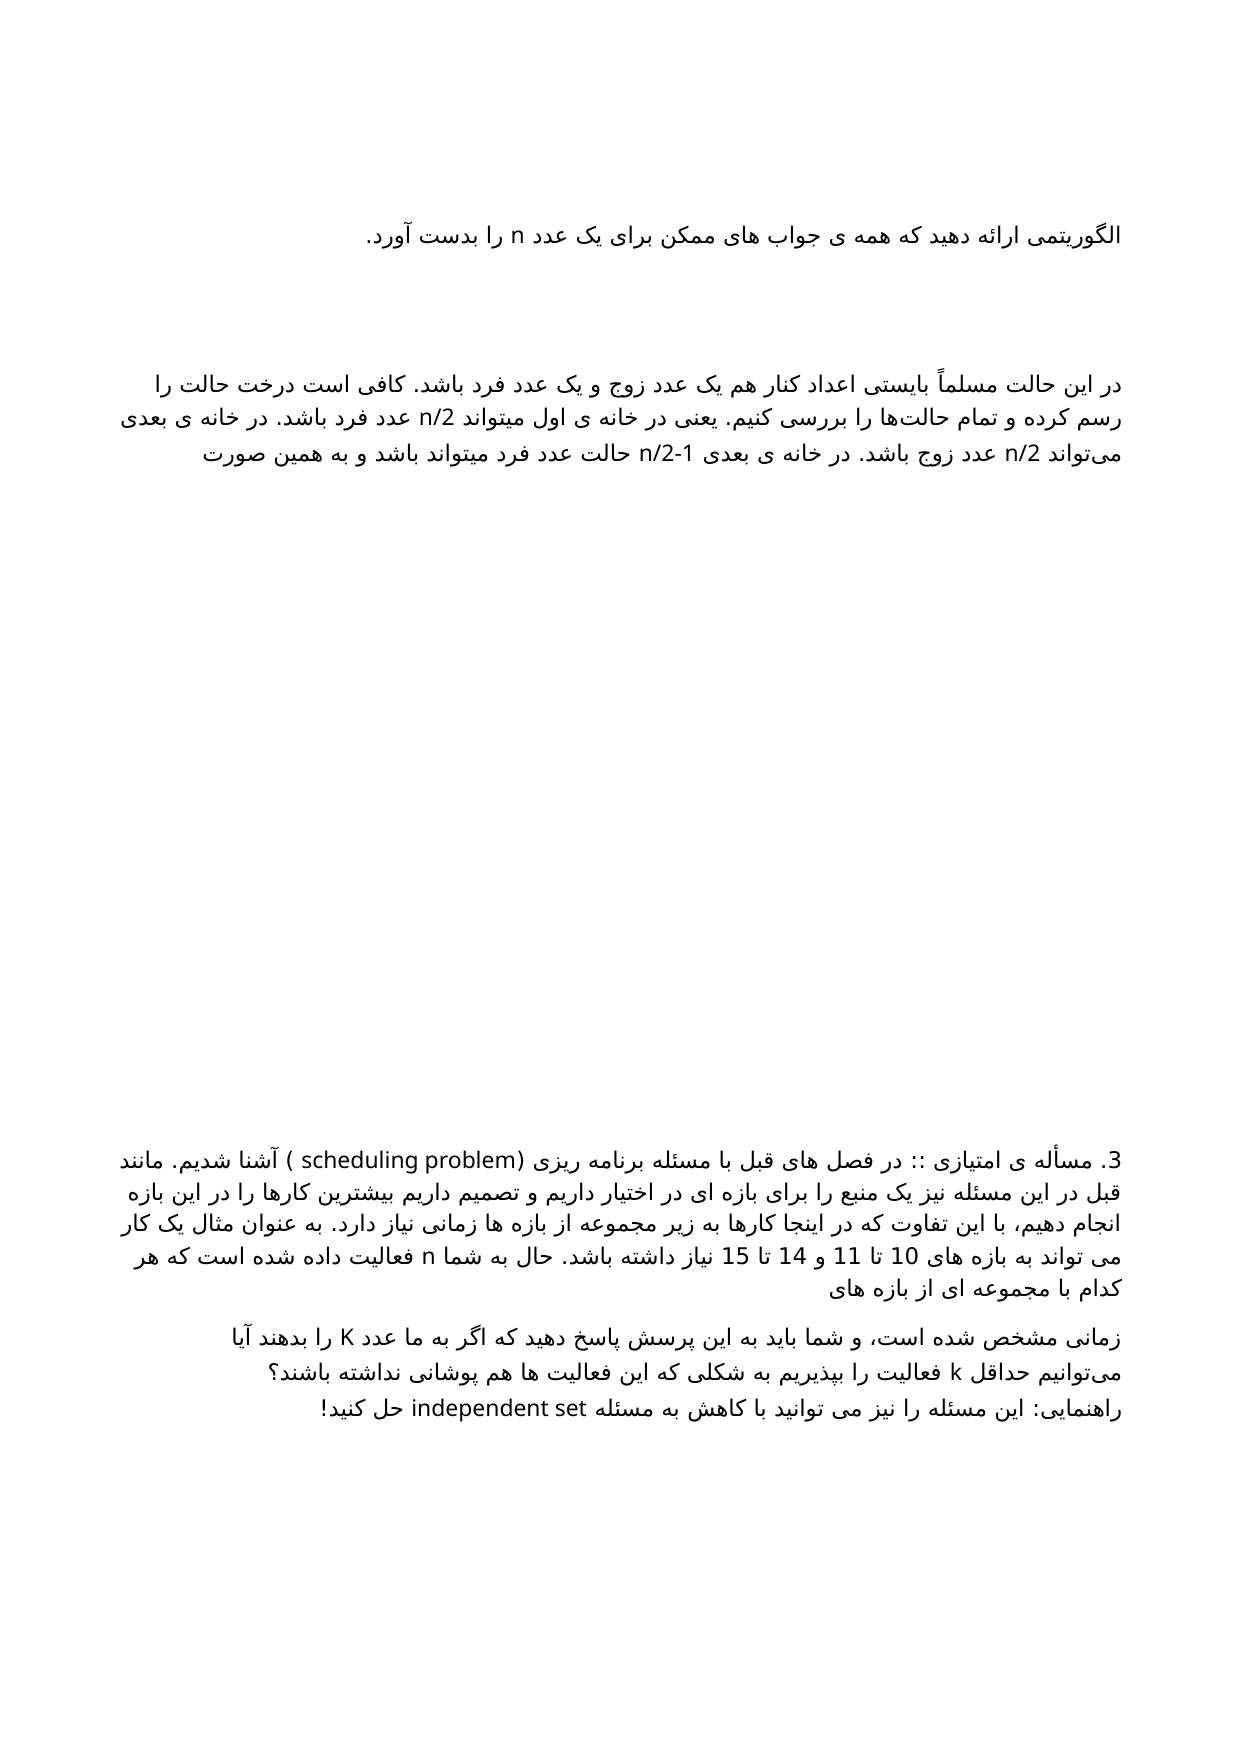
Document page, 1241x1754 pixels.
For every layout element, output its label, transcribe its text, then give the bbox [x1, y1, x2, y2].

text راهنمایی: این مسئله را نیز می توانید با کاهش به مسئله independent set حل کنید! [193, 1392, 1122, 1423]
text زمانی مشخص شده است، و شما باید به این پرسش پاسخ دهید که اگر به ما عدد K را بدهند آیا می‌توانیم حداقل k فعالیت را بپذیریم به شکلی که این فعالیت ها هم پوشانی نداشته باشند؟ [193, 1321, 1122, 1387]
text 3. مسأله ی امتیازی :: در فصل های قبل با مسئله برنامه ریزی (scheduling problem ) آشنا شدیم. مانند قبل در این مسئله نیز یک منبع را برای بازه ای در اختیار داریم و تصمیم داریم بیشترین کارها را در این بازه انجام دهیم، با این تفاوت که در اینجا کارها به زیر مجموعه از بازه ها زمانی نیاز دارد. به عنوان مثال یک کار می تواند به بازه های 10 تا 11 و 14 تا 15 نیاز داشته باشد. حال به شما n فعالیت داده شده است که هر کدام با مجموعه ای از بازه های [118, 1144, 1122, 1302]
text الگوریتمی ارائه دهید که همه ی جواب های ممکن برای یک عدد n را بدست آورد. [118, 219, 1122, 250]
text در این حالت مسلماً بایستی اعداد کنار هم یک عدد زوج و یک عدد فرد باشد. کافی است درخت حالت را رسم کرده و تمام حالت‌ها را بررسی کنیم. یعنی در خانه ی اول میتواند n/2 عدد فرد باشد. در خانه ی بعدی می‌تواند n/2 عدد زوج باشد. در خانه ی بعدی n/2-1 حالت عدد فرد میتواند باشد و به همین صورت [118, 371, 1122, 468]
